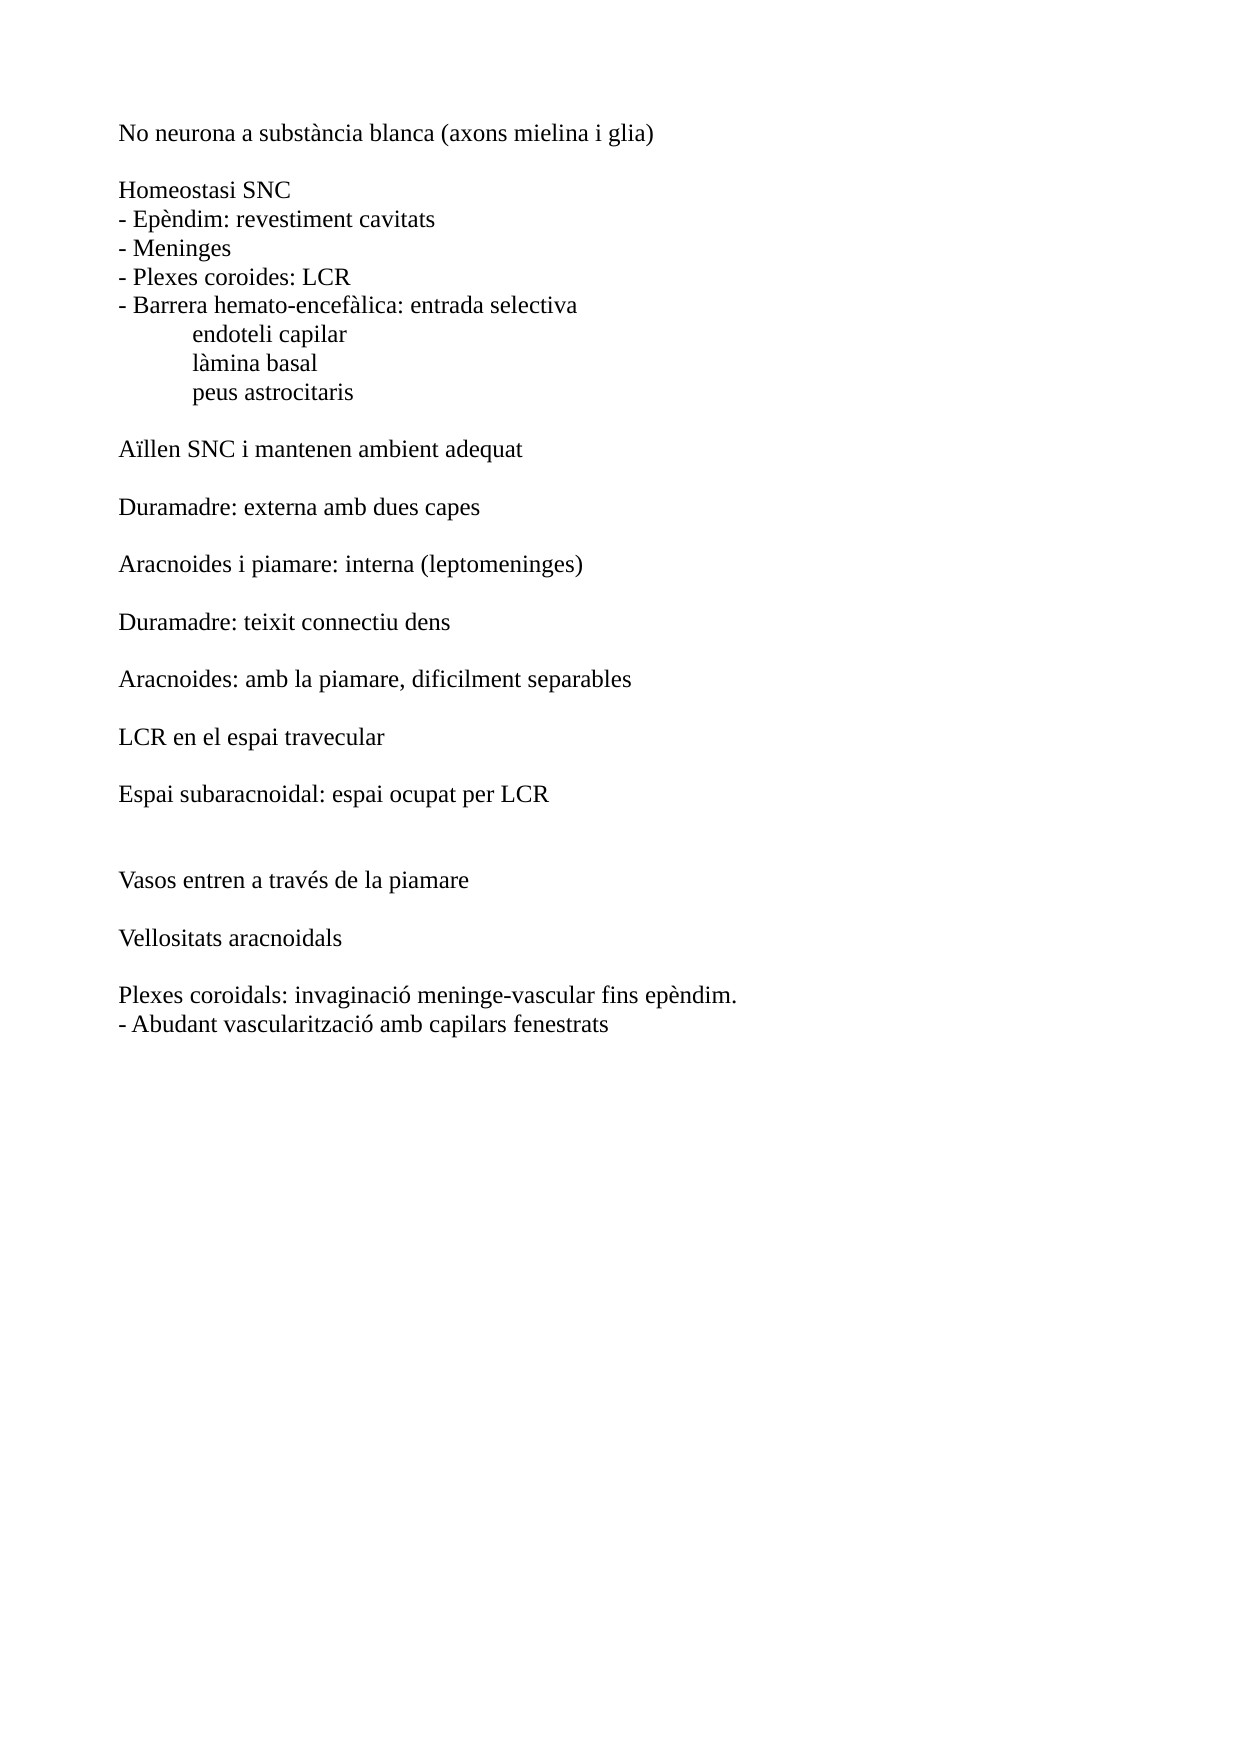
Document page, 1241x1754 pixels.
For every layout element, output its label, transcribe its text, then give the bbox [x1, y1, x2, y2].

text Espai subaracnoidal: espai ocupat per LCR [118, 779, 1122, 808]
text LCR en el espai travecular [118, 722, 1122, 751]
text Plexes coroidals: invaginació meninge-vascular fins epèndim. [118, 981, 1122, 1009]
text Aracnoides i piamare: interna (leptomeninges) [118, 549, 1122, 578]
text peus astrocitaris [118, 377, 1122, 406]
text - Epèndim: revestiment cavitats [118, 204, 1122, 233]
text - Plexes coroides: LCR [118, 262, 1122, 291]
text - Abudant vascularització amb capilars fenestrats [118, 1009, 1122, 1038]
text - Meninges [118, 233, 1122, 262]
text No neurona a substància blanca (axons mielina i glia) [118, 118, 1122, 147]
text Homeostasi SNC [118, 176, 1122, 204]
text Duramadre: externa amb dues capes [118, 492, 1122, 521]
text Vellositats aracnoidals [118, 923, 1122, 952]
text Aracnoides: amb la piamare, dificilment separables [118, 664, 1122, 693]
text làmina basal [118, 348, 1122, 377]
text Vasos entren a través de la piamare [118, 866, 1122, 894]
text Aïllen SNC i mantenen ambient adequat [118, 434, 1122, 463]
text - Barrera hemato-encefàlica: entrada selectiva [118, 291, 1122, 319]
text Duramadre: teixit connectiu dens [118, 607, 1122, 636]
text endoteli capilar [118, 319, 1122, 348]
